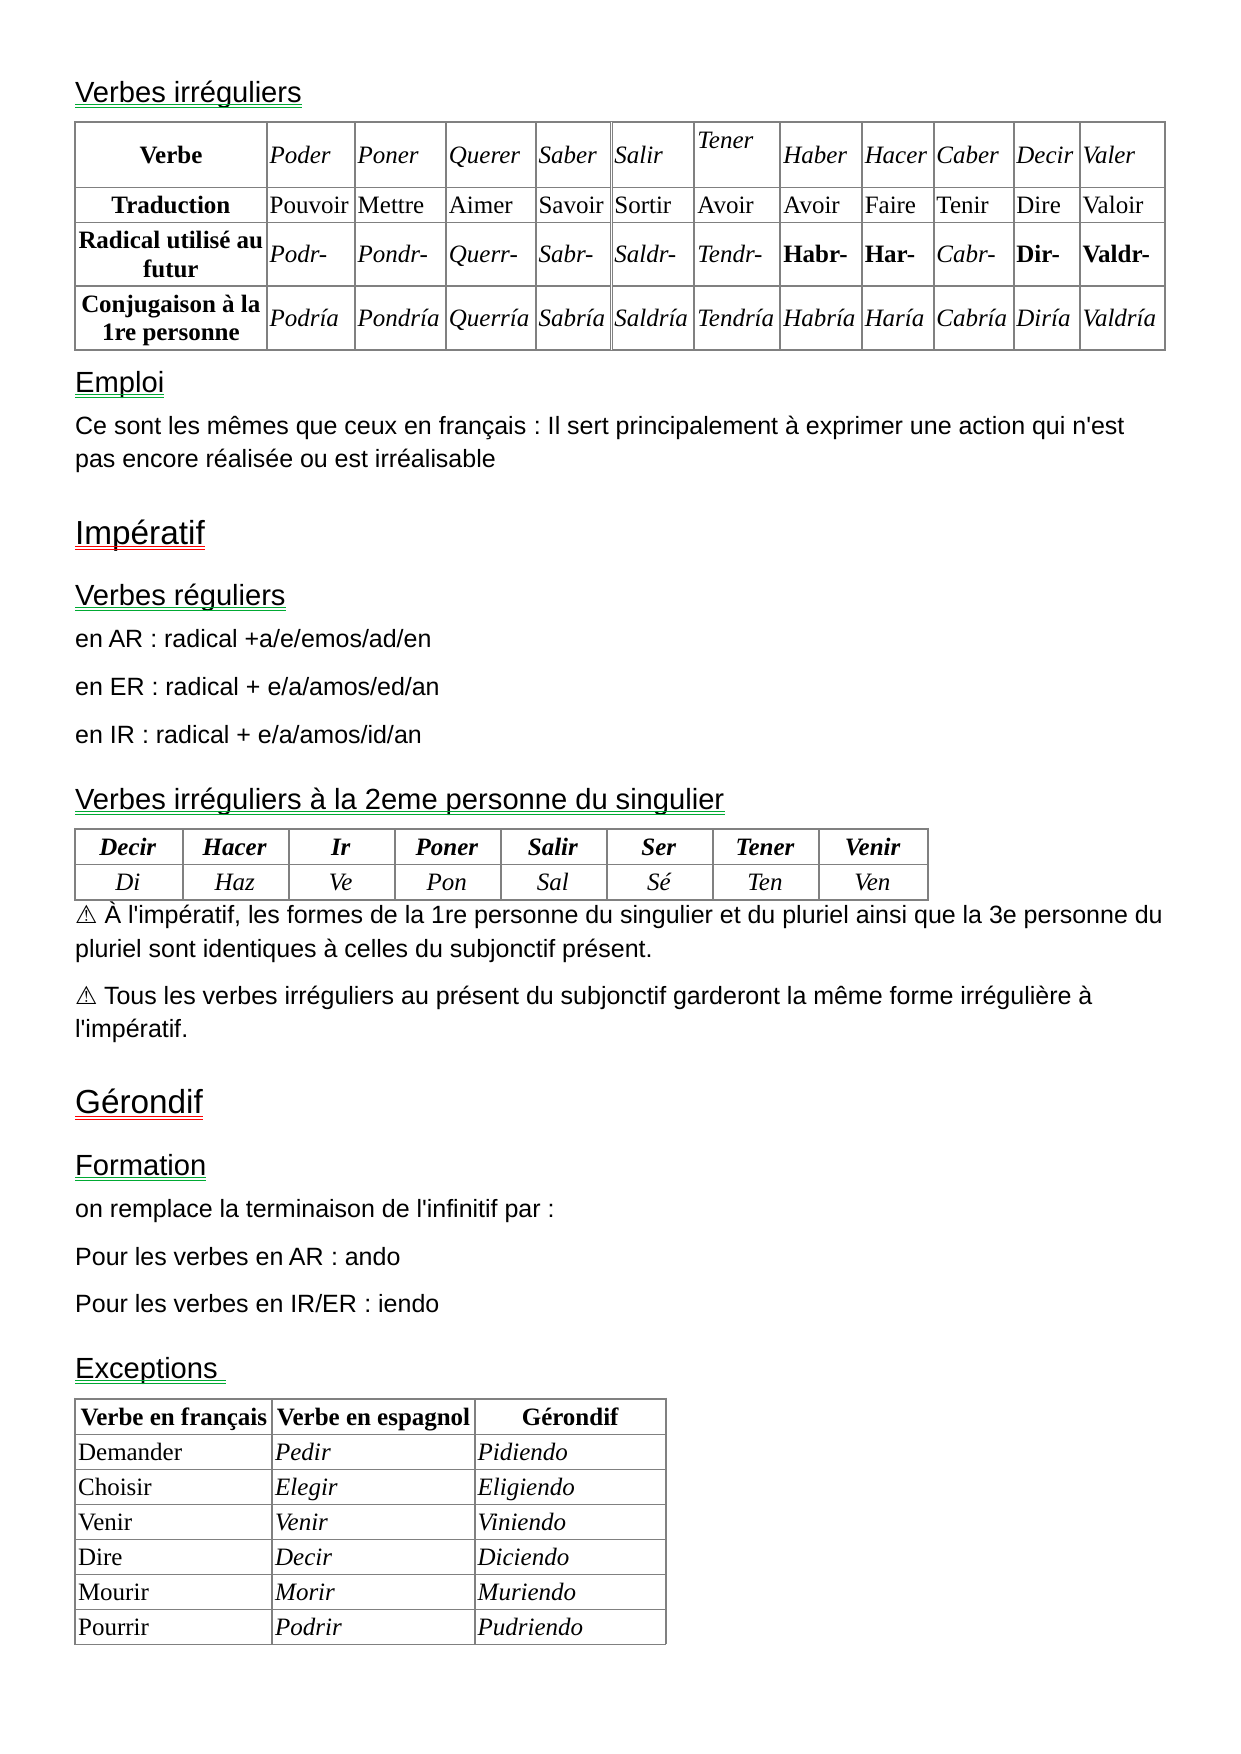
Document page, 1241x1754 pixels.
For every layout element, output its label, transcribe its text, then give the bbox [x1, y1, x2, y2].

subtitle Formation [75, 1148, 1165, 1182]
table_cell Haría [863, 287, 933, 349]
table_cell Dire [76, 1540, 271, 1574]
table_header Ser [608, 830, 712, 864]
table_cell Conjugaison à la 1re personne [76, 287, 266, 349]
table_header Verbe [76, 123, 266, 187]
table_cell Cabría [935, 287, 1013, 349]
table_header Saber [537, 123, 610, 187]
table_cell Ve [290, 865, 394, 899]
table_cell Elegir [273, 1470, 474, 1504]
table_header Salir [502, 830, 606, 864]
table_cell Diría [1015, 287, 1079, 349]
table_cell Decir [273, 1540, 474, 1574]
table_cell Tenir [935, 188, 1013, 222]
table_cell Habría [781, 287, 861, 349]
text en IR : radical + e/a/amos/id/an [75, 719, 1165, 748]
table_cell Pondría [356, 287, 445, 349]
table_cell Pudriendo [476, 1610, 665, 1644]
table_cell Ven [820, 865, 927, 899]
table_cell Valoir [1081, 188, 1164, 222]
table_cell Eligiendo [476, 1470, 665, 1504]
table_cell Venir [273, 1505, 474, 1539]
table_header Verbe en français [76, 1400, 271, 1434]
table_cell Pouvoir [268, 188, 354, 222]
table_header Hacer [184, 830, 288, 864]
table_cell Faire [863, 188, 933, 222]
table_cell Har- [863, 223, 933, 285]
subtitle Impératif [75, 513, 1165, 551]
table_header Verbe en espagnol [273, 1400, 474, 1434]
table_cell Savoir [537, 188, 610, 222]
text on remplace la terminaison de l'infinitif par : [75, 1194, 1165, 1223]
text ⚠ Tous les verbes irréguliers au présent du subjonctif garderont la même forme irrégulière à l'impératif. [75, 981, 1165, 1043]
table_cell Avoir [781, 188, 861, 222]
table_header Poner [396, 830, 500, 864]
text Ce sont les mêmes que ceux en français : Il sert principalement à exprimer une action qui n'est pas encore réalisée ou est irréalisable [75, 411, 1165, 473]
table_cell Mourir [76, 1575, 271, 1609]
table_cell Valdr- [1081, 223, 1164, 285]
table_header Ir [290, 830, 394, 864]
table_cell Viniendo [476, 1505, 665, 1539]
table_cell Morir [273, 1575, 474, 1609]
subtitle Emploi [75, 365, 1165, 399]
table_cell Sal [502, 865, 606, 899]
table_cell Sé [608, 865, 712, 899]
subtitle Verbes irréguliers [75, 75, 1165, 108]
table_cell Sortir [613, 188, 693, 222]
table_cell Valdría [1081, 287, 1164, 349]
table_cell Diciendo [476, 1540, 665, 1574]
table_cell Aimer [447, 188, 535, 222]
table_cell Tendría [695, 287, 779, 349]
table_cell Querría [447, 287, 535, 349]
table_cell Sabr- [537, 223, 610, 285]
table_cell Pon [396, 865, 500, 899]
table_cell Pidiendo [476, 1435, 665, 1469]
table_header Hacer [863, 123, 933, 187]
table_cell Podría [268, 287, 354, 349]
table_cell Radical utilisé au futur [76, 223, 266, 285]
table_cell Mettre [356, 188, 445, 222]
table_cell Muriendo [476, 1575, 665, 1609]
table_header Decir [1015, 123, 1079, 187]
table_cell Dire [1015, 188, 1079, 222]
subtitle Exceptions [75, 1352, 1165, 1385]
text en ER : radical + e/a/amos/ed/an [75, 672, 1165, 701]
table_cell Pondr- [356, 223, 445, 285]
table_cell Cabr- [935, 223, 1013, 285]
table_header Poner [356, 123, 445, 187]
table_cell Dir- [1015, 223, 1079, 285]
text ⚠ À l'impératif, les formes de la 1re personne du singulier et du pluriel ainsi que la 3e personne du pluriel sont identiques à celles du subjonctif présent. [75, 901, 1165, 962]
table_header Venir [820, 830, 927, 864]
table_header Valer [1081, 123, 1164, 187]
table_cell Ten [714, 865, 818, 899]
table_cell Traduction [76, 188, 266, 222]
text Pour les verbes en IR/ER : iendo [75, 1289, 1165, 1318]
text Pour les verbes en AR : ando [75, 1242, 1165, 1271]
table_header Caber [935, 123, 1013, 187]
table_cell Tendr- [695, 223, 779, 285]
table_cell Podr- [268, 223, 354, 285]
table_cell Haz [184, 865, 288, 899]
table_cell Demander [76, 1435, 271, 1469]
table_header Tener [695, 123, 779, 187]
table_cell Saldr- [613, 223, 693, 285]
table_cell Avoir [695, 188, 779, 222]
subtitle Gérondif [75, 1083, 1165, 1121]
text en AR : radical +a/e/emos/ad/en [75, 624, 1165, 653]
table_cell Pourrir [76, 1610, 271, 1644]
table_header Decir [76, 830, 182, 864]
table_header Haber [781, 123, 861, 187]
table_cell Di [76, 865, 182, 899]
subtitle Verbes réguliers [75, 578, 1165, 612]
table_cell Venir [76, 1505, 271, 1539]
table_cell Pedir [273, 1435, 474, 1469]
table_header Tener [714, 830, 818, 864]
table_cell Querr- [447, 223, 535, 285]
table_cell Sabría [537, 287, 610, 349]
table_header Querer [447, 123, 535, 187]
table_cell Podrir [273, 1610, 474, 1644]
table_header Gérondif [476, 1400, 665, 1434]
table_cell Choisir [76, 1470, 271, 1504]
table_header Salir [613, 123, 693, 187]
table_cell Habr- [781, 223, 861, 285]
subtitle Verbes irréguliers à la 2eme personne du singulier [75, 782, 1165, 815]
table_header Poder [268, 123, 354, 187]
table_cell Saldría [613, 287, 693, 349]
